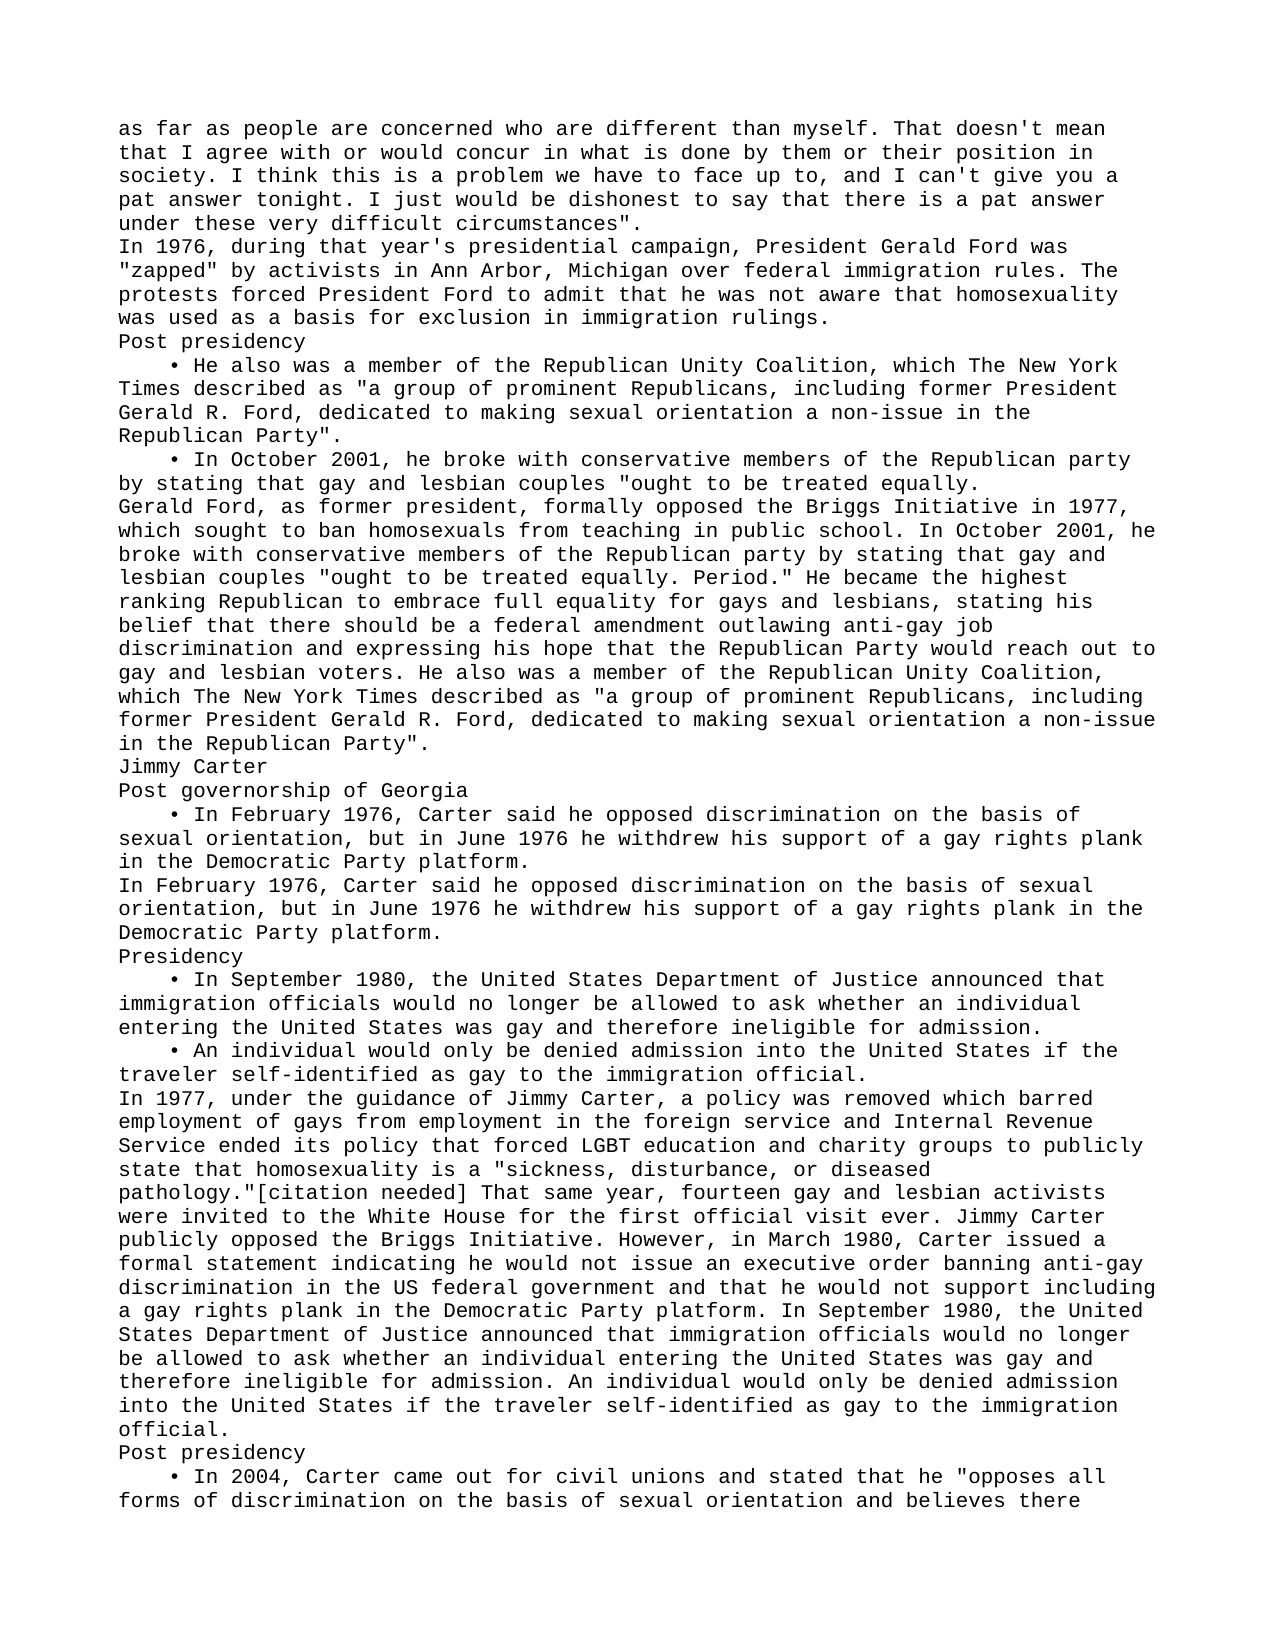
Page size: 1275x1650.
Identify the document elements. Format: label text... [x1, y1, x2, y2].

text Post presidency [118, 331, 1157, 354]
text Gerald Ford, as former president, formally opposed the Briggs Initiative in 1977, which sought to ban homosexuals from teaching in public school. In October 2001, he broke with conservative members of the Republican party by stating that gay and lesbian couples "ought to be treated equally. Period." He became the highest ranking Republican to embrace full equality for gays and lesbians, stating his belief that there should be a federal amendment outlawing anti-gay job discrimination and expressing his hope that the Republican Party would reach out to gay and lesbian voters. He also was a member of the Republican Unity Coalition, which The New York Times described as "a group of prominent Republicans, including former President Gerald R. Ford, dedicated to making sexual orientation a non-issue in the Republican Party". [118, 496, 1157, 757]
text In February 1976, Carter said he opposed discrimination on the basis of sexual orientation, but in June 1976 he withdrew his support of a gay rights plank in the Democratic Party platform. [118, 875, 1157, 946]
text as far as people are concerned who are different than myself. That doesn't mean that I agree with or would concur in what is done by them or their position in society. I think this is a problem we have to face up to, and I can't give you a pat answer tonight. I just would be dishonest to say that there is a pat answer under these very difficult circumstances". [118, 118, 1157, 236]
text • In 2004, Carter came out for civil unions and stated that he "opposes all forms of discrimination on the basis of sexual orientation and believes there [118, 1466, 1157, 1513]
text Post governorship of Georgia [118, 780, 1157, 804]
text • In October 2001, he broke with conservative members of the Republican party by stating that gay and lesbian couples "ought to be treated equally. [118, 449, 1157, 496]
text • In February 1976, Carter said he opposed discrimination on the basis of sexual orientation, but in June 1976 he withdrew his support of a gay rights plank in the Democratic Party platform. [118, 804, 1157, 875]
text • An individual would only be denied admission into the United States if the traveler self-identified as gay to the immigration official. [118, 1040, 1157, 1088]
text In 1977, under the guidance of Jimmy Carter, a policy was removed which barred employment of gays from employment in the foreign service and Internal Revenue Service ended its policy that forced LGBT education and charity groups to publicly state that homosexuality is a "sickness, disturbance, or diseased pathology."[citation needed] That same year, fourteen gay and lesbian activists were invited to the White House for the first official visit ever. Jimmy Carter publicly opposed the Briggs Initiative. However, in March 1980, Carter issued a formal statement indicating he would not issue an executive order banning anti-gay discrimination in the US federal government and that he would not support including a gay rights plank in the Democratic Party platform. In September 1980, the United States Department of Justice announced that immigration officials would no longer be allowed to ask whether an individual entering the United States was gay and therefore ineligible for admission. An individual would only be denied admission into the United States if the traveler self-identified as gay to the immigration official. [118, 1088, 1157, 1442]
text Post presidency [118, 1442, 1157, 1466]
text In 1976, during that year's presidential campaign, President Gerald Ford was "zapped" by activists in Ann Arbor, Michigan over federal immigration rules. The protests forced President Ford to admit that he was not aware that homosexuality was used as a basis for exclusion in immigration rulings. [118, 236, 1157, 331]
text • In September 1980, the United States Department of Justice announced that immigration officials would no longer be allowed to ask whether an individual entering the United States was gay and therefore ineligible for admission. [118, 969, 1157, 1040]
text Presidency [118, 946, 1157, 969]
text • He also was a member of the Republican Unity Coalition, which The New York Times described as "a group of prominent Republicans, including former President Gerald R. Ford, dedicated to making sexual orientation a non-issue in the Republican Party". [118, 354, 1157, 449]
text Jimmy Carter [118, 757, 1157, 780]
